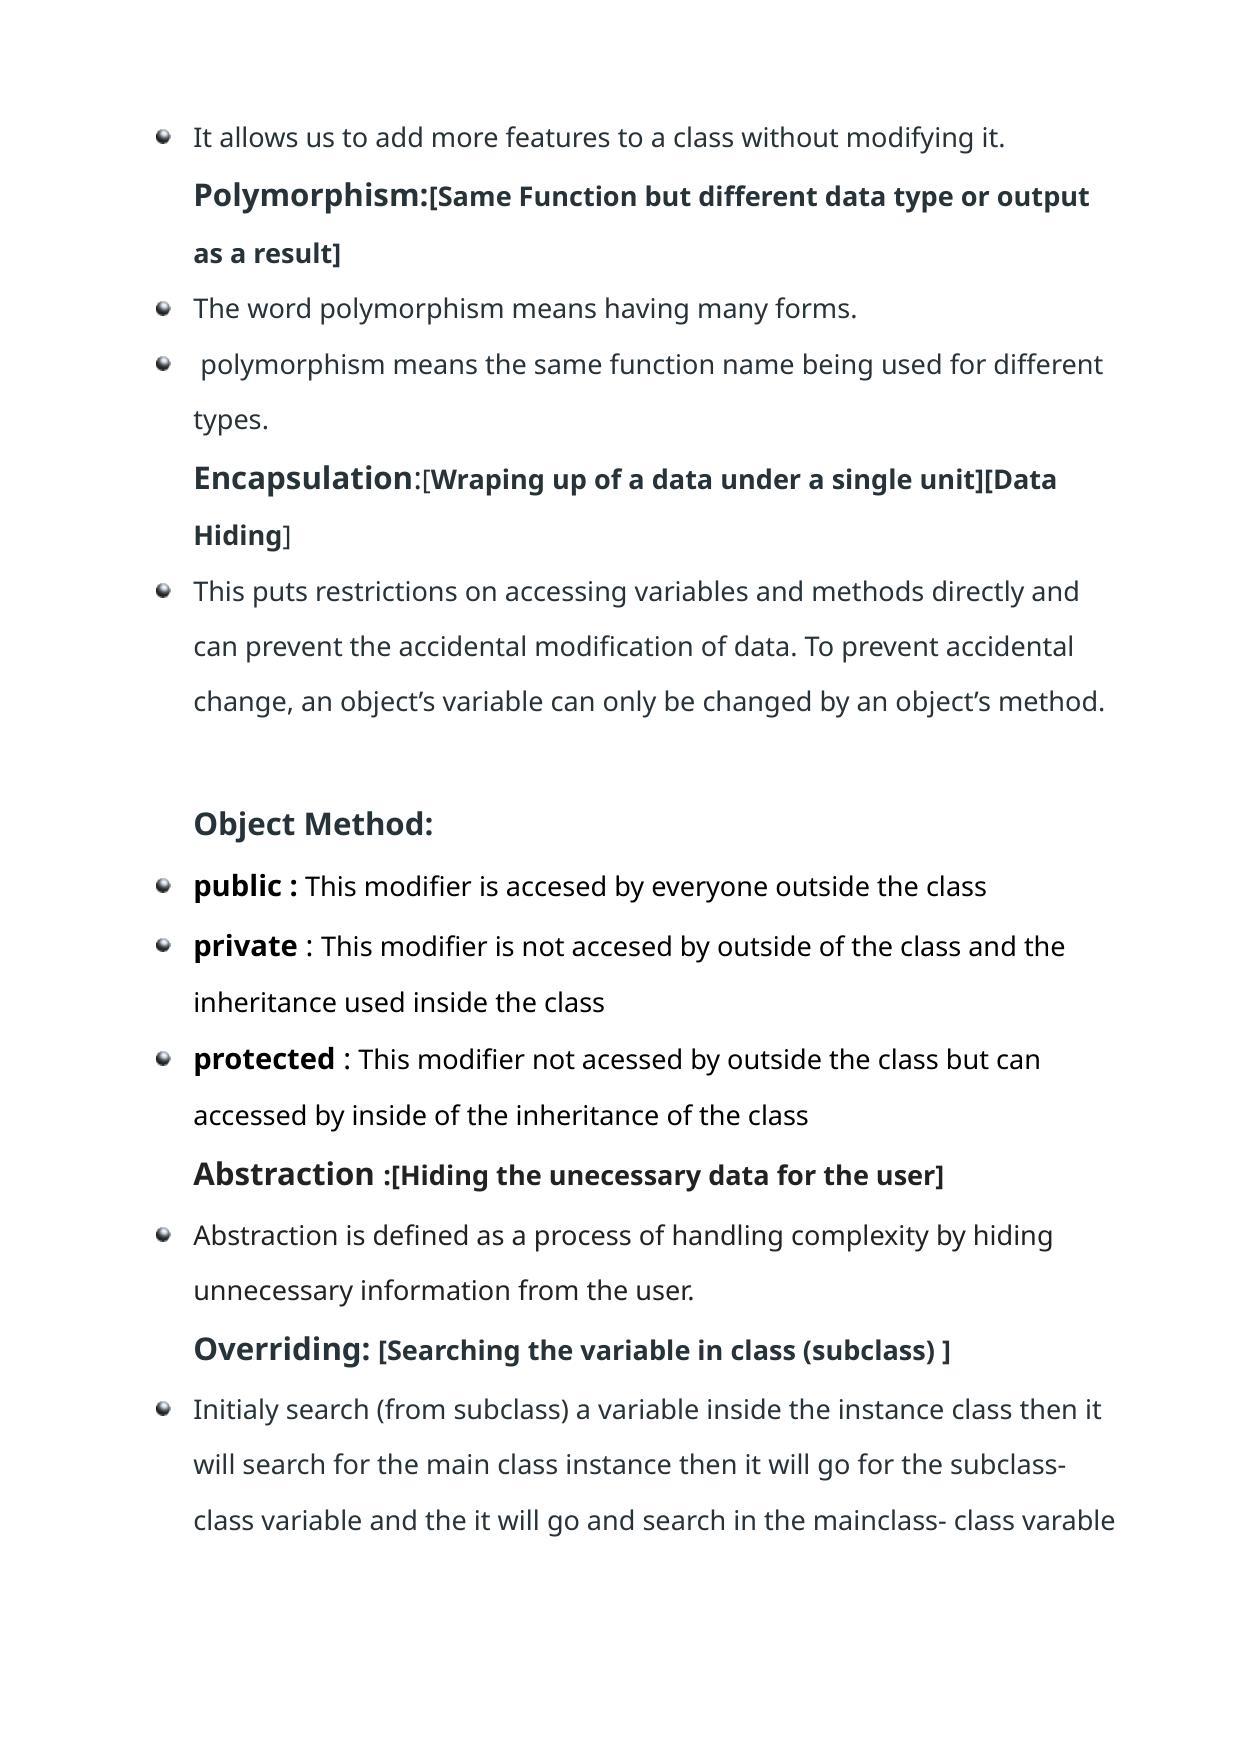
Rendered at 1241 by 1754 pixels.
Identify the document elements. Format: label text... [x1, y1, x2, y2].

picture [156, 1401, 171, 1416]
list Abstraction is defined as a process of handling complexity by hiding unnecessary information from the user. [156, 1216, 1122, 1308]
picture [156, 1051, 171, 1066]
list It allows us to add more features to a class without modifying it. [156, 118, 1122, 155]
list Polymorphism:[Same Function but different data type or output as a result] [156, 173, 1122, 271]
picture [156, 129, 171, 144]
picture [156, 878, 171, 893]
picture [156, 1227, 171, 1242]
list private : This modifier is not accesed by outside of the class and the inheritance used inside the class [156, 925, 1122, 1020]
list Abstraction :[Hiding the unecessary data for the user] [156, 1152, 1122, 1195]
list protected : This modifier not acessed by outside the class but can accessed by inside of the inheritance of the class [156, 1039, 1122, 1134]
list public : This modifier is accesed by everyone outside the class [156, 866, 1122, 905]
list The word polymorphism means having many forms. [156, 290, 1122, 327]
picture [156, 301, 171, 316]
list Object Method: [156, 802, 1122, 844]
list Encapsulation:[Wraping up of a data under a single unit][Data Hiding] [156, 456, 1122, 554]
picture [156, 356, 171, 371]
list This puts restrictions on accessing variables and methods directly and can prevent the accidental modification of data. To prevent accidental change, an object’s variable can only be changed by an object’s method. [156, 572, 1122, 719]
list polymorphism means the same function name being used for different types. [156, 345, 1122, 437]
list Overriding: [Searching the variable in class (subclass) ] [156, 1327, 1122, 1369]
picture [156, 583, 171, 598]
picture [156, 938, 171, 952]
list Initialy search (from subclass) a variable inside the instance class then it will search for the main class instance then it will go for the subclass-class variable and the it will go and search in the mainclass- class varable [156, 1390, 1122, 1538]
